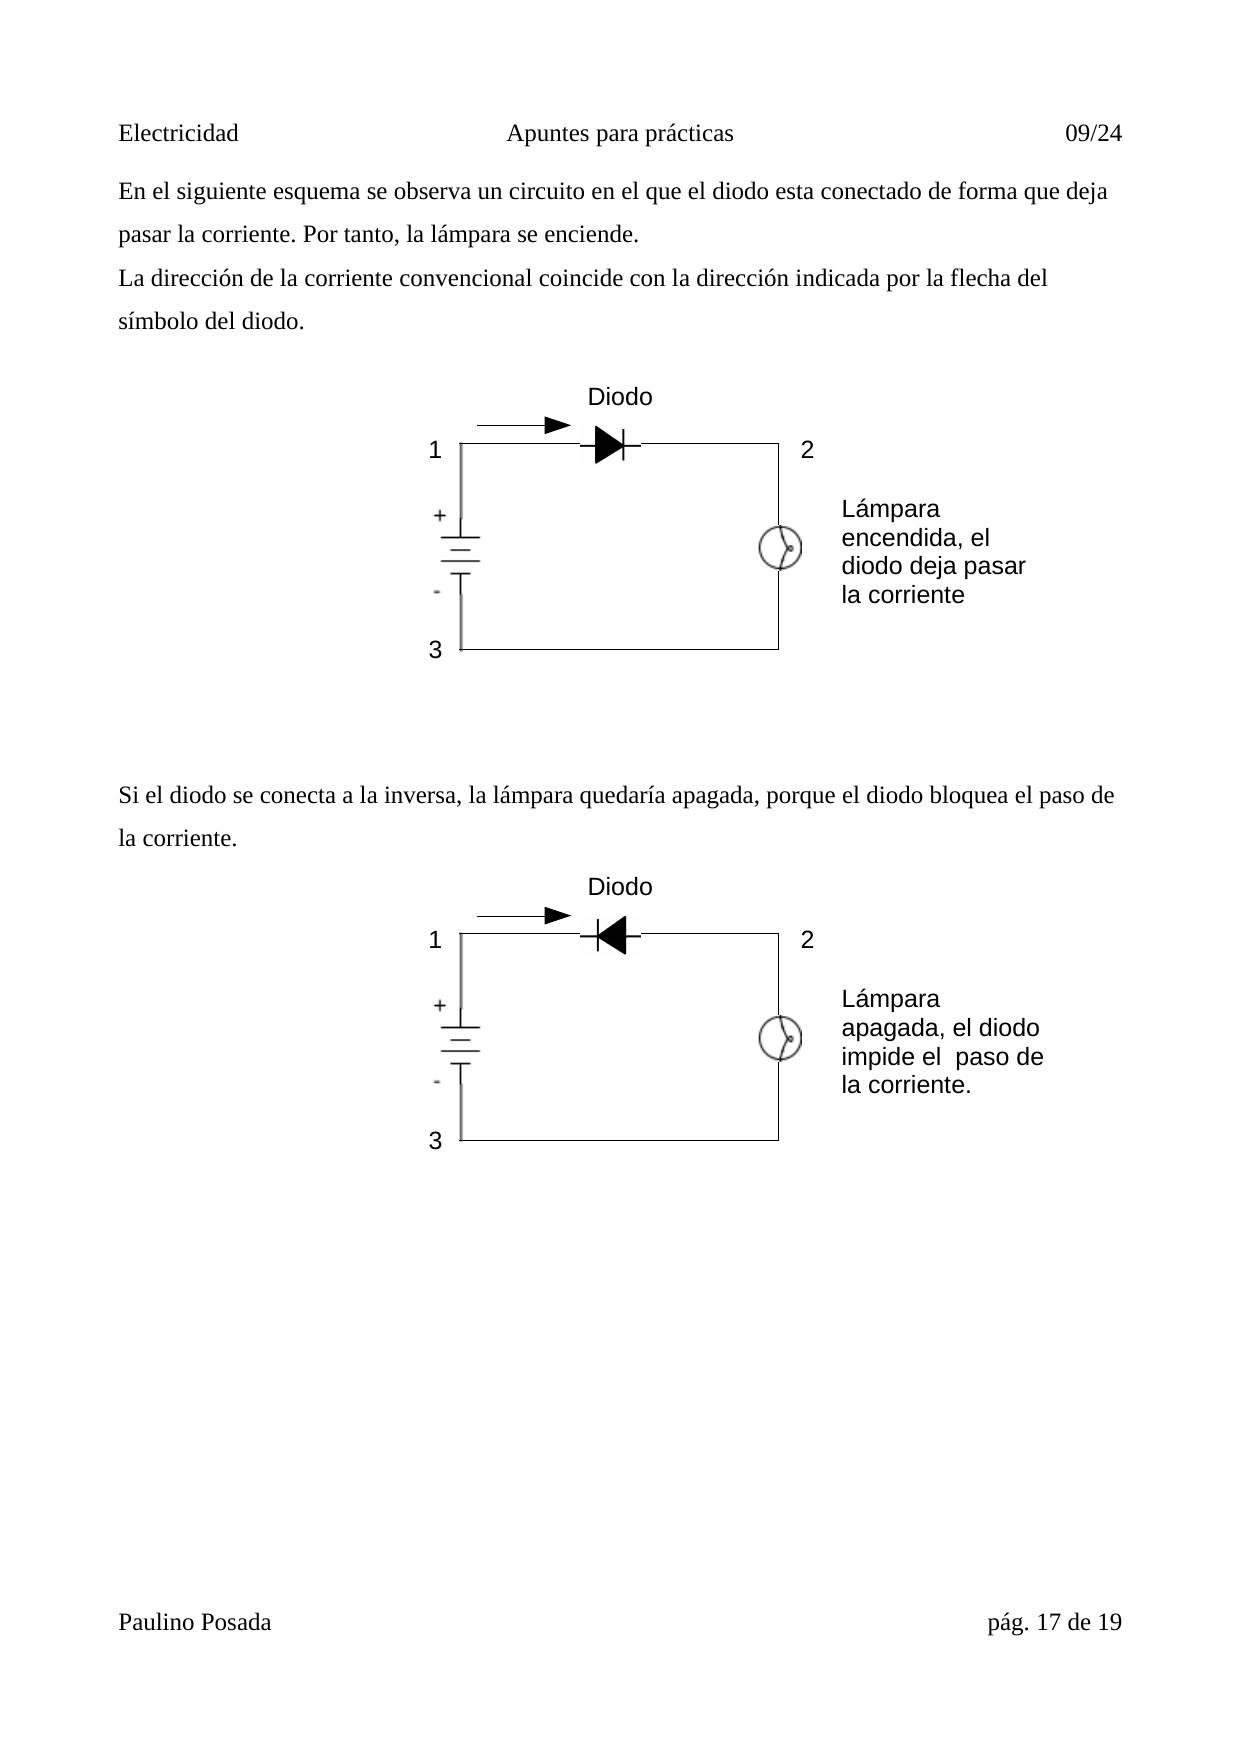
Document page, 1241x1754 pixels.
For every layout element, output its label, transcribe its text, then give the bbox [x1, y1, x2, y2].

text En el siguiente esquema se observa un circuito en el que el diodo esta conectado de forma que deja pasar la corriente. Por tanto, la lámpara se enciende. [118, 176, 1122, 248]
picture [416, 424, 493, 661]
picture [756, 525, 802, 571]
picture [416, 914, 493, 1151]
picture [580, 914, 641, 956]
text Si el diodo se conecta a la inversa, la lámpara quedaría apagada, porque el diodo bloquea el paso de la corriente. [118, 780, 1122, 852]
picture [580, 424, 641, 465]
text La dirección de la corriente convencional coincide con la dirección indicada por la flecha del símbolo del diodo. [118, 263, 1122, 334]
picture [756, 1015, 802, 1062]
